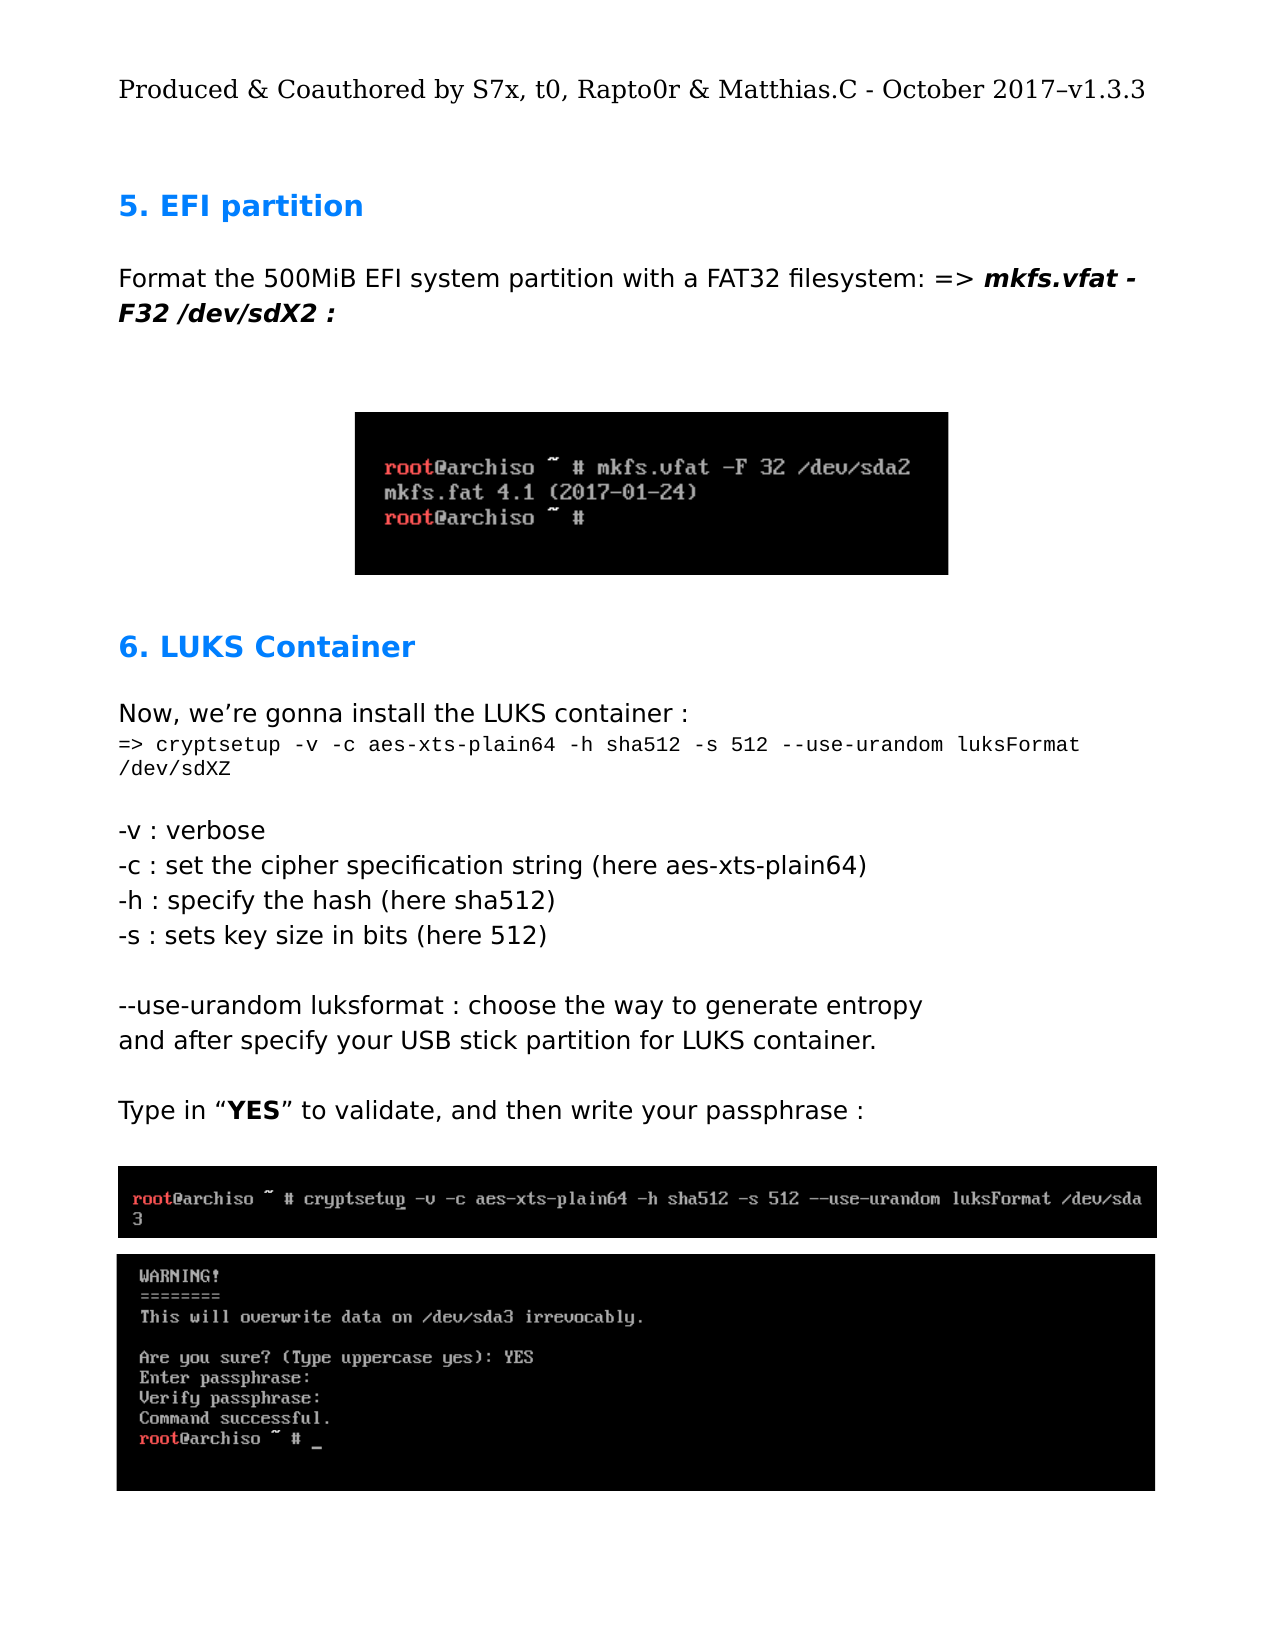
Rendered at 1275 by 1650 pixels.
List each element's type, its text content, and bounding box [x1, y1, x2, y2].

text -h : specify the hash (here sha512) [118, 887, 1157, 916]
picture [354, 412, 949, 575]
text Type in “YES” to validate, and then write your passphrase : [118, 1097, 1157, 1126]
text -c : set the cipher specification string (here aes-xts-plain64) [118, 852, 1157, 881]
subtitle 5. EFI partition [118, 189, 1157, 223]
picture [118, 1166, 1157, 1238]
picture [116, 1254, 1156, 1491]
text Format the 500MiB EFI system partition with a FAT32 filesystem: => mkfs.vfat -F32 /dev/sdX2 : [118, 264, 1157, 328]
text and after specify your USB stick partition for LUKS container. [118, 1027, 1157, 1056]
text --use-urandom luksformat : choose the way to generate entropy [118, 992, 1157, 1021]
text => cryptsetup -v -c aes-xts-plain64 -h sha512 -s 512 --use-urandom luksFormat /dev/sdXZ [118, 734, 1157, 782]
text -v : verbose [118, 817, 1157, 846]
text -s : sets key size in bits (here 512) [118, 922, 1157, 951]
subtitle 6. LUKS Container [118, 630, 1157, 664]
text Now, we’re gonna install the LUKS container : [118, 699, 1157, 728]
